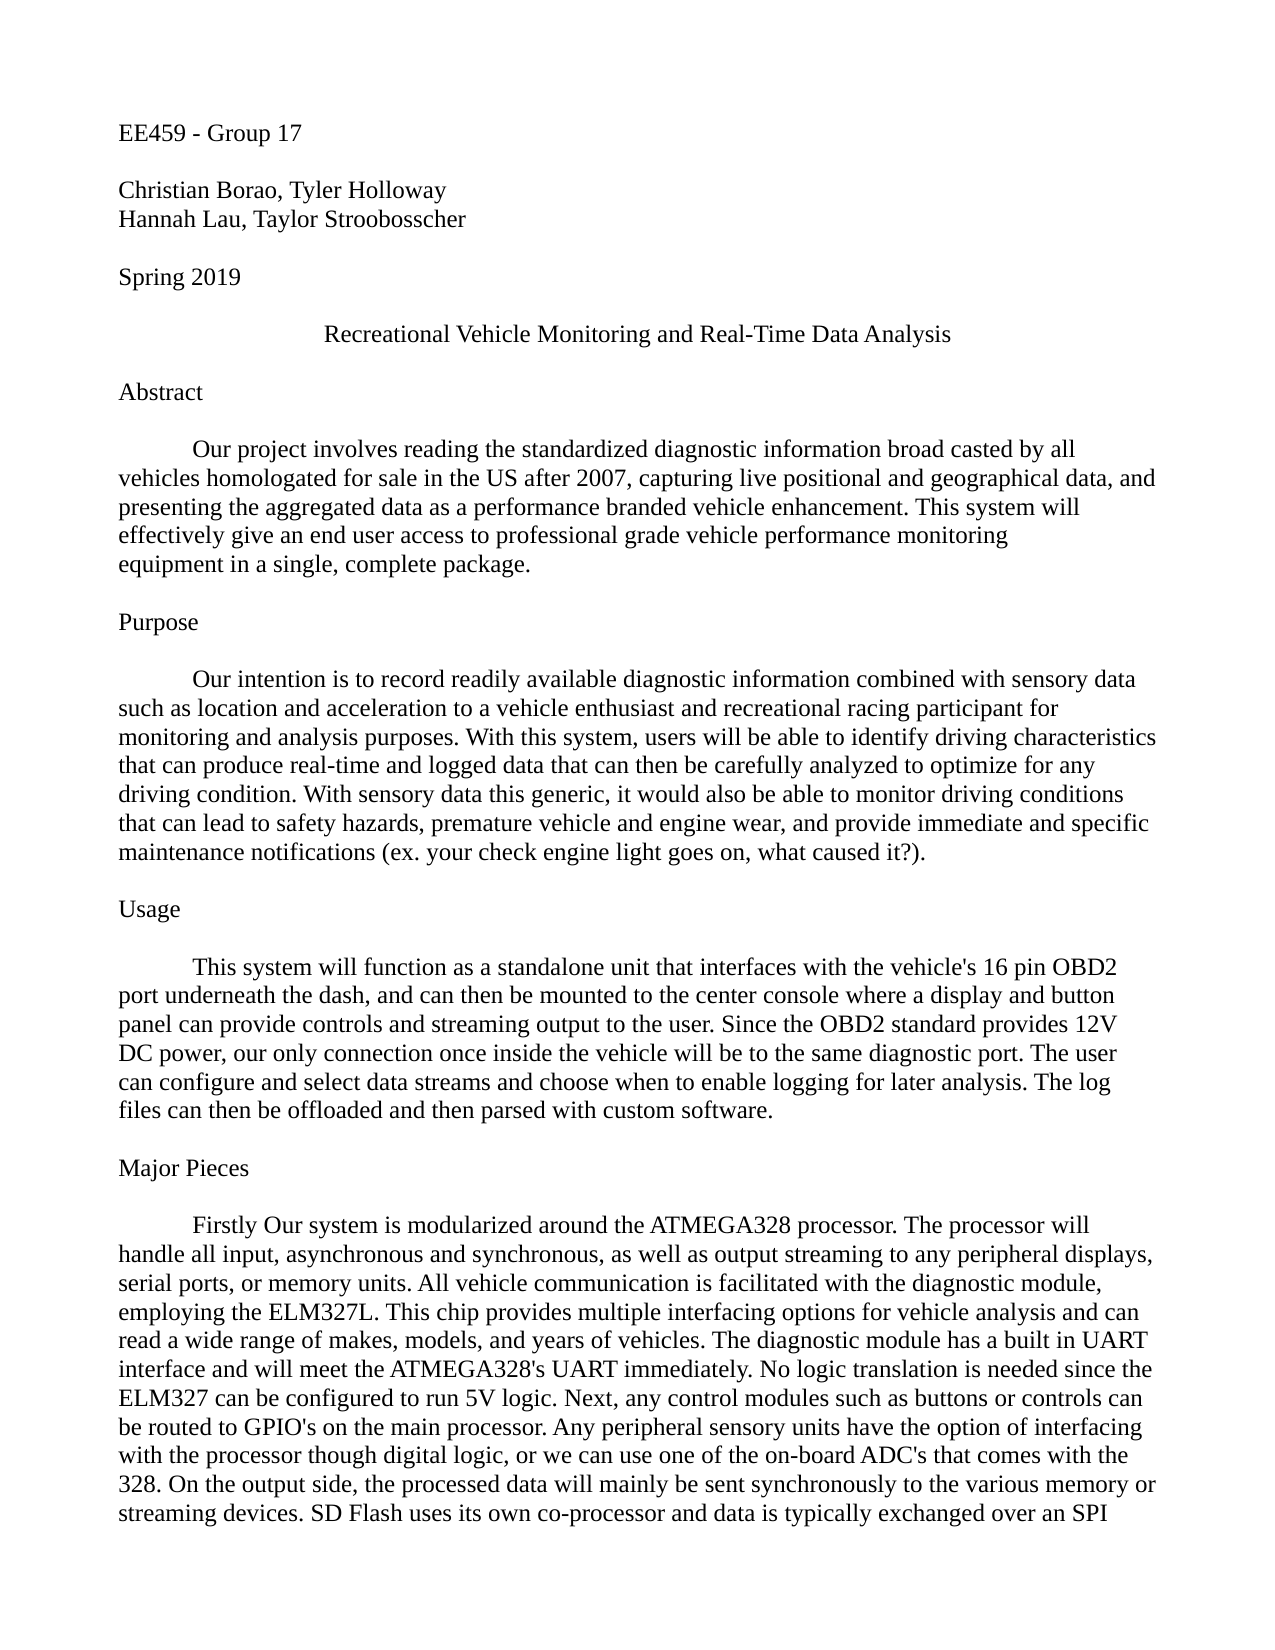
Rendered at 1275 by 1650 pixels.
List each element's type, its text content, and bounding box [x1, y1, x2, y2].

text EE459 - Group 17 [118, 118, 1157, 147]
text Abstract [118, 377, 1157, 406]
text Hannah Lau, Taylor Stroobosscher [118, 204, 1157, 233]
text Major Pieces [118, 1153, 1157, 1182]
text Spring 2019 [118, 262, 1157, 291]
text Christian Borao, Tyler Holloway [118, 176, 1157, 204]
text Our project involves reading the standardized diagnostic information broad casted by all vehicles homologated for sale in the US after 2007, capturing live positional and geographical data, and presenting the aggregated data as a performance branded vehicle enhancement. This system will effectively give an end user access to professional grade vehicle performance monitoring [118, 434, 1157, 549]
text equipment in a single, complete package. [118, 549, 1157, 578]
text Usage [118, 894, 1157, 923]
text Our intention is to record readily available diagnostic information combined with sensory data such as location and acceleration to a vehicle enthusiast and recreational racing participant for monitoring and analysis purposes. With this system, users will be able to identify driving characteristics that can produce real-time and logged data that can then be carefully analyzed to optimize for any driving condition. With sensory data this generic, it would also be able to monitor driving conditions that can lead to safety hazards, premature vehicle and engine wear, and provide immediate and specific maintenance notifications (ex. your check engine light goes on, what caused it?). [118, 664, 1157, 866]
text This system will function as a standalone unit that interfaces with the vehicle's 16 pin OBD2 port underneath the dash, and can then be mounted to the center console where a display and button panel can provide controls and streaming output to the user. Since the OBD2 standard provides 12V DC power, our only connection once inside the vehicle will be to the same diagnostic port. The user can configure and select data streams and choose when to enable logging for later analysis. The log files can then be offloaded and then parsed with custom software. [118, 952, 1157, 1124]
text Purpose [118, 607, 1157, 636]
text Recreational Vehicle Monitoring and Real-Time Data Analysis [118, 319, 1157, 348]
text Firstly Our system is modularized around the ATMEGA328 processor. The processor will handle all input, asynchronous and synchronous, as well as output streaming to any peripheral displays, serial ports, or memory units. All vehicle communication is facilitated with the diagnostic module, employing the ELM327L. This chip provides multiple interfacing options for vehicle analysis and can read a wide range of makes, models, and years of vehicles. The diagnostic module has a built in UART interface and will meet the ATMEGA328's UART immediately. No logic translation is needed since the ELM327 can be configured to run 5V logic. Next, any control modules such as buttons or controls can be routed to GPIO's on the main processor. Any peripheral sensory units have the option of interfacing with the processor though digital logic, or we can use one of the on-board ADC's that comes with the 328. On the output side, the processed data will mainly be sent synchronously to the various memory or streaming devices. SD Flash uses its own co-processor and data is typically exchanged over an SPI [118, 1211, 1157, 1527]
